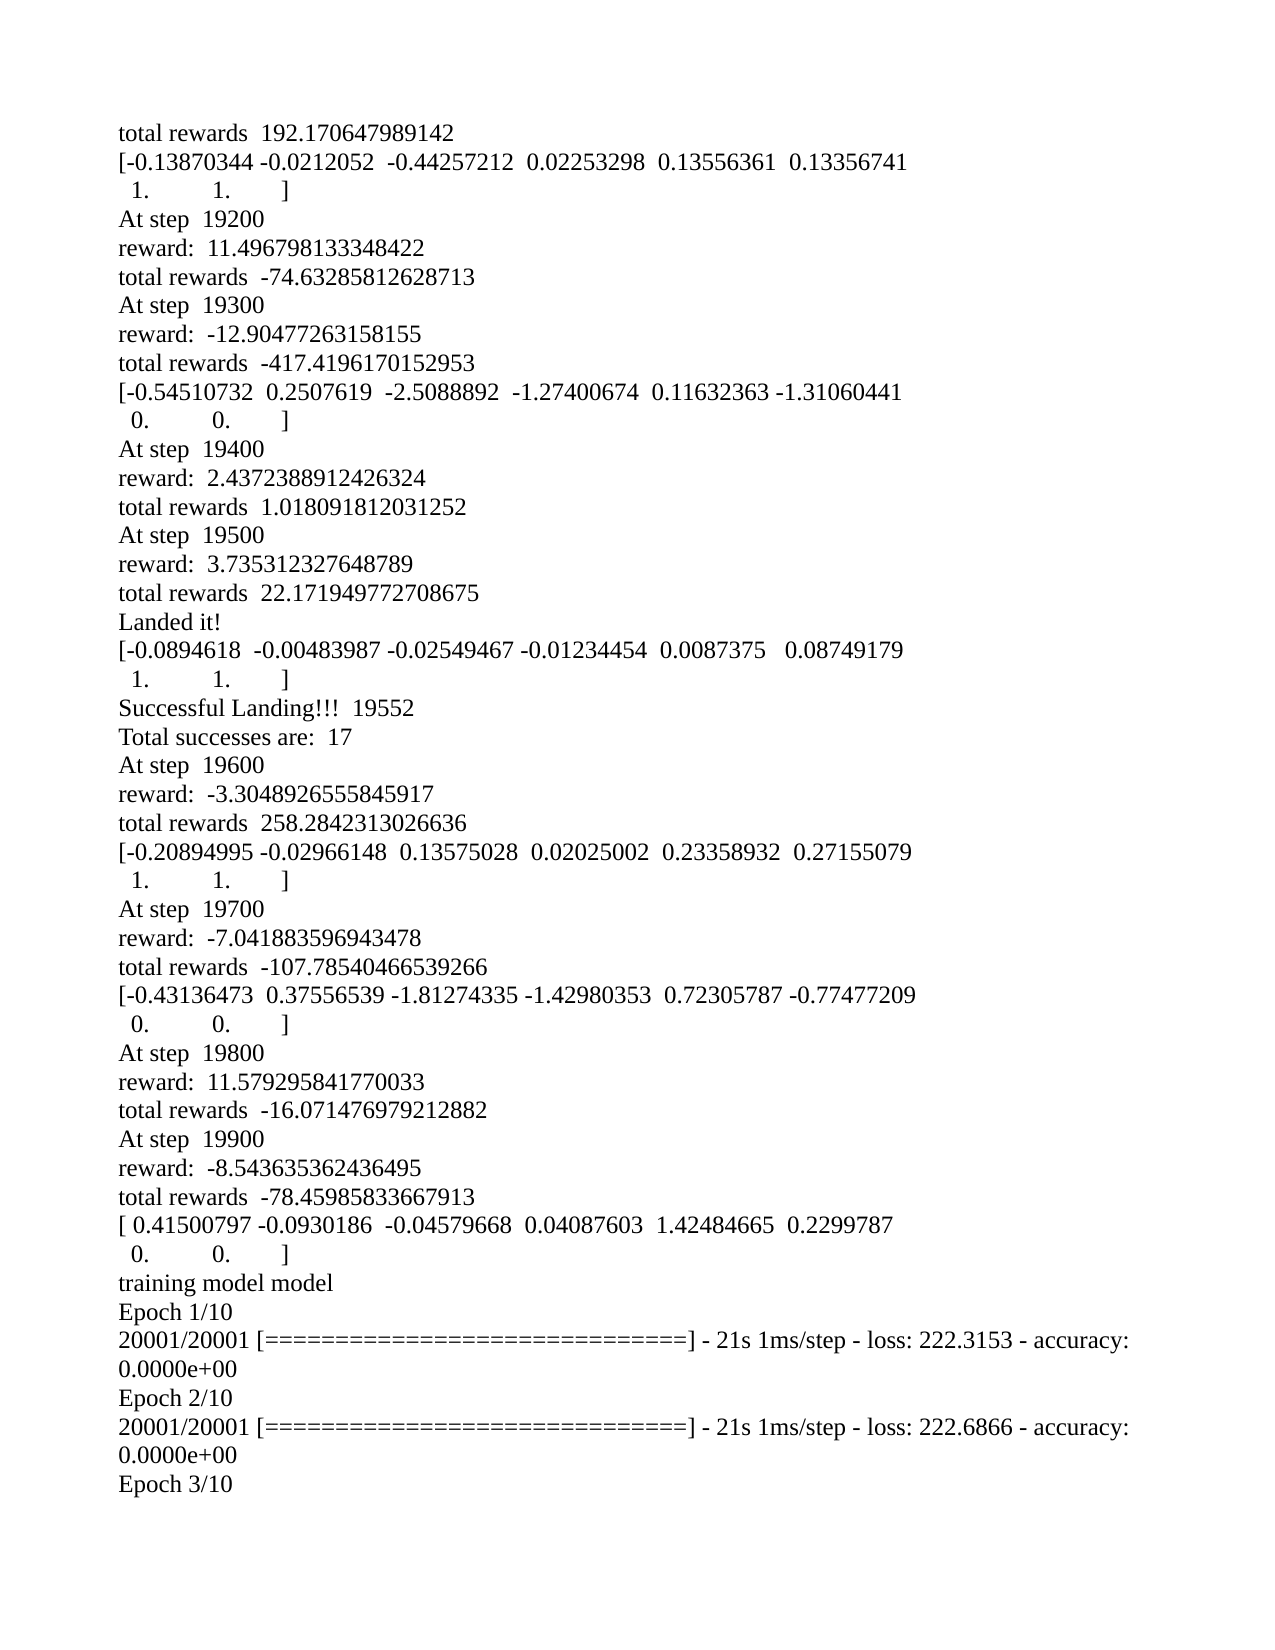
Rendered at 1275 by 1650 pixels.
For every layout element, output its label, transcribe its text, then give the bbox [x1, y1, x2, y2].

text Landed it! [118, 607, 1157, 636]
text reward: -8.543635362436495 [118, 1153, 1157, 1182]
text reward: -3.3048926555845917 [118, 779, 1157, 808]
text total rewards 258.2842313026636 [118, 808, 1157, 837]
text [-0.13870344 -0.0212052 -0.44257212 0.02253298 0.13556361 0.13356741 [118, 147, 1157, 176]
text 0. 0. ] [118, 1239, 1157, 1268]
text reward: 2.4372388912426324 [118, 463, 1157, 492]
text At step 19400 [118, 434, 1157, 463]
text 1. 1. ] [118, 664, 1157, 693]
text [ 0.41500797 -0.0930186 -0.04579668 0.04087603 1.42484665 0.2299787 [118, 1211, 1157, 1239]
text total rewards -74.63285812628713 [118, 262, 1157, 291]
text reward: 3.735312327648789 [118, 549, 1157, 578]
text At step 19700 [118, 894, 1157, 923]
text reward: -7.041883596943478 [118, 923, 1157, 952]
text total rewards -417.4196170152953 [118, 348, 1157, 377]
text total rewards 192.170647989142 [118, 118, 1157, 147]
text reward: 11.579295841770033 [118, 1067, 1157, 1096]
text 20001/20001 [==============================] - 21s 1ms/step - loss: 222.3153 - accuracy: 0.0000e+00 [118, 1326, 1157, 1383]
text 0. 0. ] [118, 1009, 1157, 1038]
text 20001/20001 [==============================] - 21s 1ms/step - loss: 222.6866 - accuracy: 0.0000e+00 [118, 1412, 1157, 1469]
text Epoch 3/10 [118, 1469, 1157, 1498]
text 1. 1. ] [118, 176, 1157, 204]
text Epoch 1/10 [118, 1297, 1157, 1326]
text total rewards -107.78540466539266 [118, 952, 1157, 981]
text [-0.54510732 0.2507619 -2.5088892 -1.27400674 0.11632363 -1.31060441 [118, 377, 1157, 406]
text Successful Landing!!! 19552 [118, 693, 1157, 722]
text [-0.20894995 -0.02966148 0.13575028 0.02025002 0.23358932 0.27155079 [118, 837, 1157, 866]
text total rewards -78.45985833667913 [118, 1182, 1157, 1211]
text [-0.43136473 0.37556539 -1.81274335 -1.42980353 0.72305787 -0.77477209 [118, 981, 1157, 1009]
text total rewards -16.071476979212882 [118, 1096, 1157, 1124]
text total rewards 22.171949772708675 [118, 578, 1157, 607]
text Epoch 2/10 [118, 1383, 1157, 1412]
text At step 19600 [118, 751, 1157, 779]
text training model model [118, 1268, 1157, 1297]
text [-0.0894618 -0.00483987 -0.02549467 -0.01234454 0.0087375 0.08749179 [118, 636, 1157, 664]
text At step 19500 [118, 521, 1157, 549]
text 1. 1. ] [118, 866, 1157, 894]
text At step 19800 [118, 1038, 1157, 1067]
text At step 19900 [118, 1124, 1157, 1153]
text Total successes are: 17 [118, 722, 1157, 751]
text reward: 11.496798133348422 [118, 233, 1157, 262]
text At step 19300 [118, 291, 1157, 319]
text 0. 0. ] [118, 406, 1157, 434]
text total rewards 1.018091812031252 [118, 492, 1157, 521]
text At step 19200 [118, 204, 1157, 233]
text reward: -12.90477263158155 [118, 319, 1157, 348]
